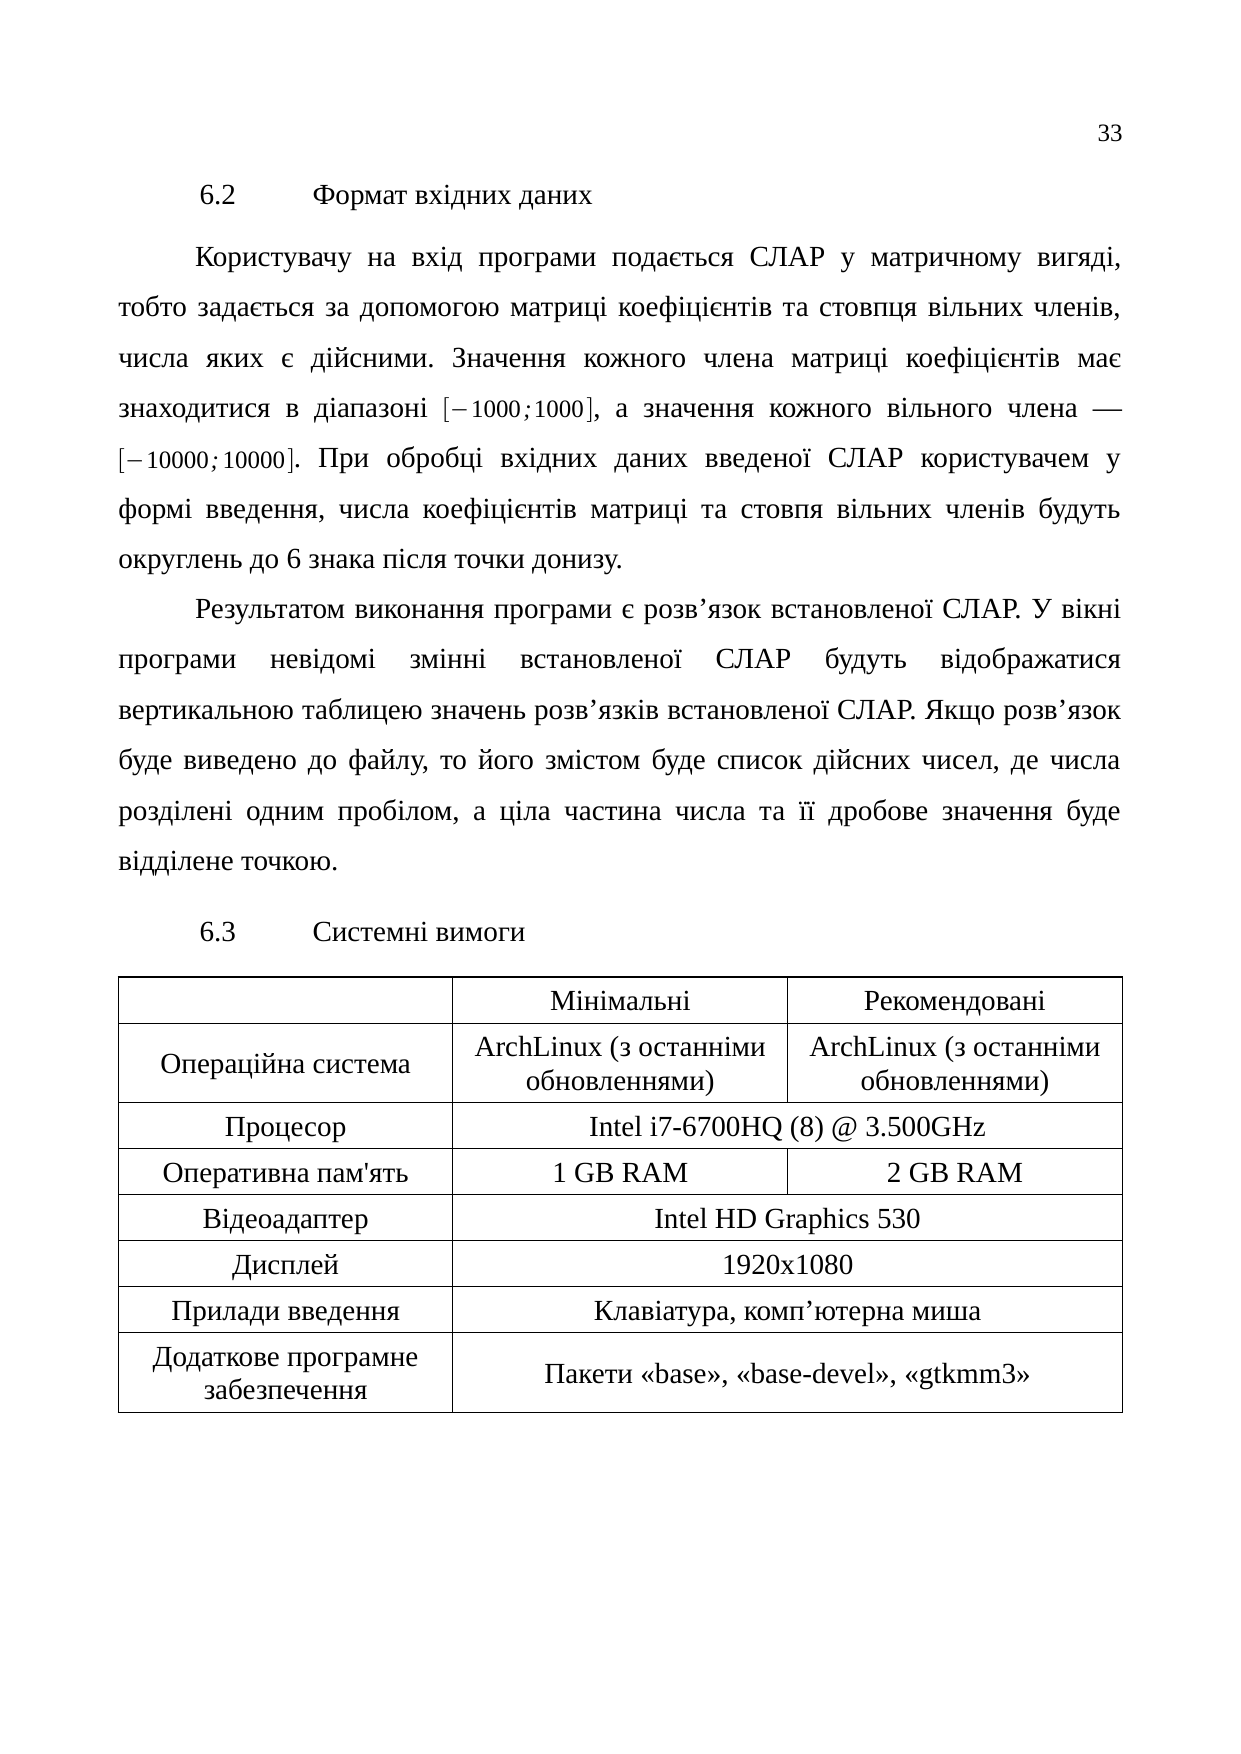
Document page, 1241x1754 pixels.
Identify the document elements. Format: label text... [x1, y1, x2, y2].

table_header Мінімальні [453, 978, 787, 1022]
table_cell Прилади введення [119, 1287, 452, 1332]
table_header [119, 978, 452, 1022]
table_cell ArchLinux (з останніми обновленнями) [453, 1024, 787, 1102]
table_cell Операційна система [119, 1024, 452, 1102]
table_cell Intel HD Graphics 530 [453, 1195, 1122, 1240]
table_cell 1 GB RAM [453, 1149, 787, 1194]
table_cell Відеоадаптер [119, 1195, 452, 1240]
table_cell Дисплей [119, 1241, 452, 1286]
table_cell Пакети «base», «base-devel», «gtkmm3» [453, 1333, 1122, 1412]
text Користувачу на вхід програми подається СЛАР у матричному вигяді, тобто задається за допомогою матриці коефіцієнтів та стовпця вільних членів, числа яких є дійсними. Значення кожного члена матриці коефіцієнтів має знаходитися в діапазоні , а значення кожного вільного члена — . При обробці вхідних даних введеної СЛАР користувачем у формі введення, числа коефіцієнтів матриці та стовпя вільних членів будуть округлень до 6 знака після точки донизу. [118, 239, 1122, 574]
table_cell 1920x1080 [453, 1241, 1122, 1286]
table_cell Intel i7-6700HQ (8) @ 3.500GHz [453, 1103, 1122, 1148]
table_cell Оперативна пам'ять [119, 1149, 452, 1194]
subtitle Формат вхідних даних [192, 177, 1122, 210]
table_header Рекомендовані [788, 978, 1122, 1022]
text Результатом виконання програми є розв’язок встановленої СЛАР. У вікні програми невідомі змінні встановленої СЛАР будуть відображатися вертикальною таблицею значень розв’язків встановленої СЛАР. Якщо розв’язок буде виведено до файлу, то його змістом буде список дійсних чисел, де числа розділені одним пробілом, а ціла частина числа та її дробове значення буде відділене точкою. [118, 591, 1122, 876]
table_cell Додаткове програмне забезпечення [119, 1333, 452, 1412]
table_cell 2 GB RAM [788, 1149, 1122, 1194]
table_cell Процесор [119, 1103, 452, 1148]
table_cell Клавіатура, комп’ютерна миша [453, 1287, 1122, 1332]
subtitle Системні вимоги [192, 914, 1122, 948]
table_cell ArchLinux (з останніми обновленнями) [788, 1024, 1122, 1102]
